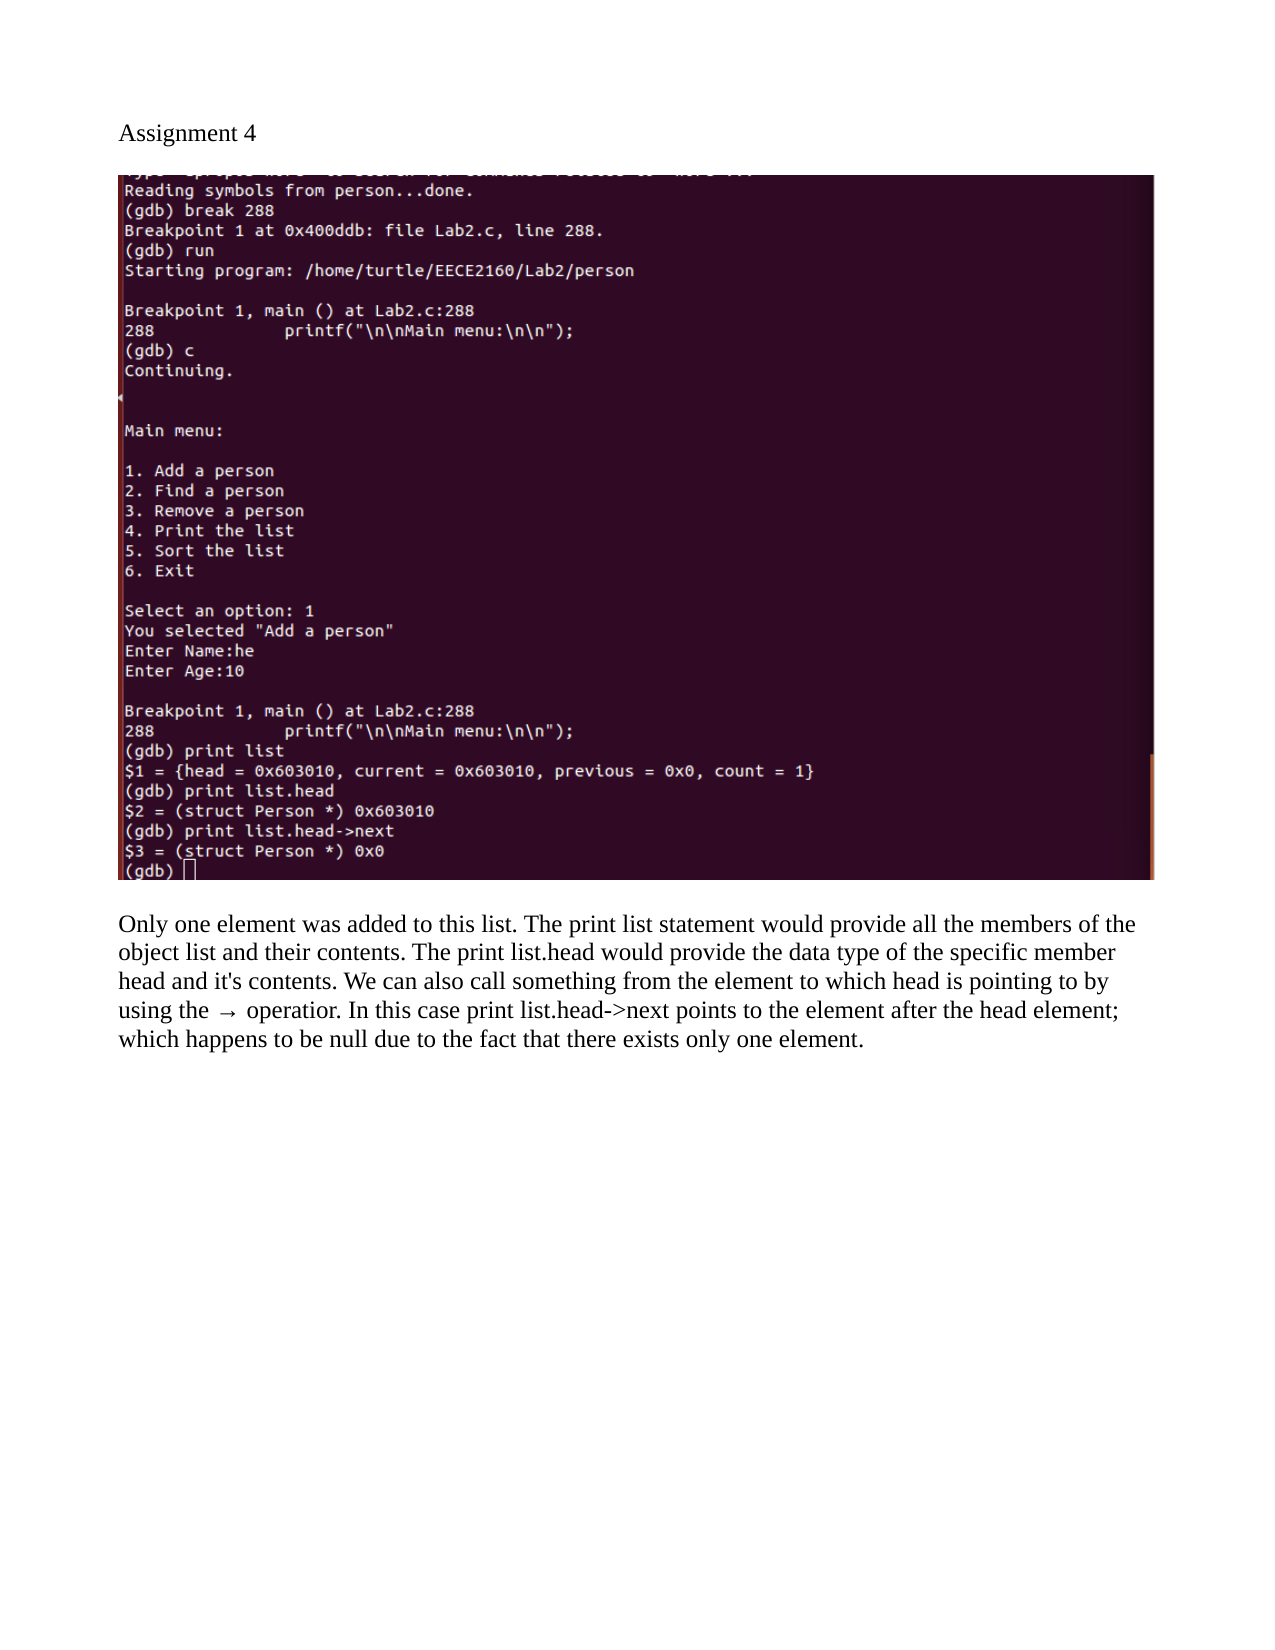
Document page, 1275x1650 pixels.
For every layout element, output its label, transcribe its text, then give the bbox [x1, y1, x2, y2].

text Only one element was added to this list. The print list statement would provide all the members of the object list and their contents. The print list.head would provide the data type of the specific member head and it's contents. We can also call something from the element to which head is pointing to by using the → operatior. In this case print list.head->next points to the element after the head element; which happens to be null due to the fact that there exists only one element. [118, 909, 1157, 1052]
picture [118, 175, 1157, 880]
text Assignment 4 [118, 118, 1157, 147]
